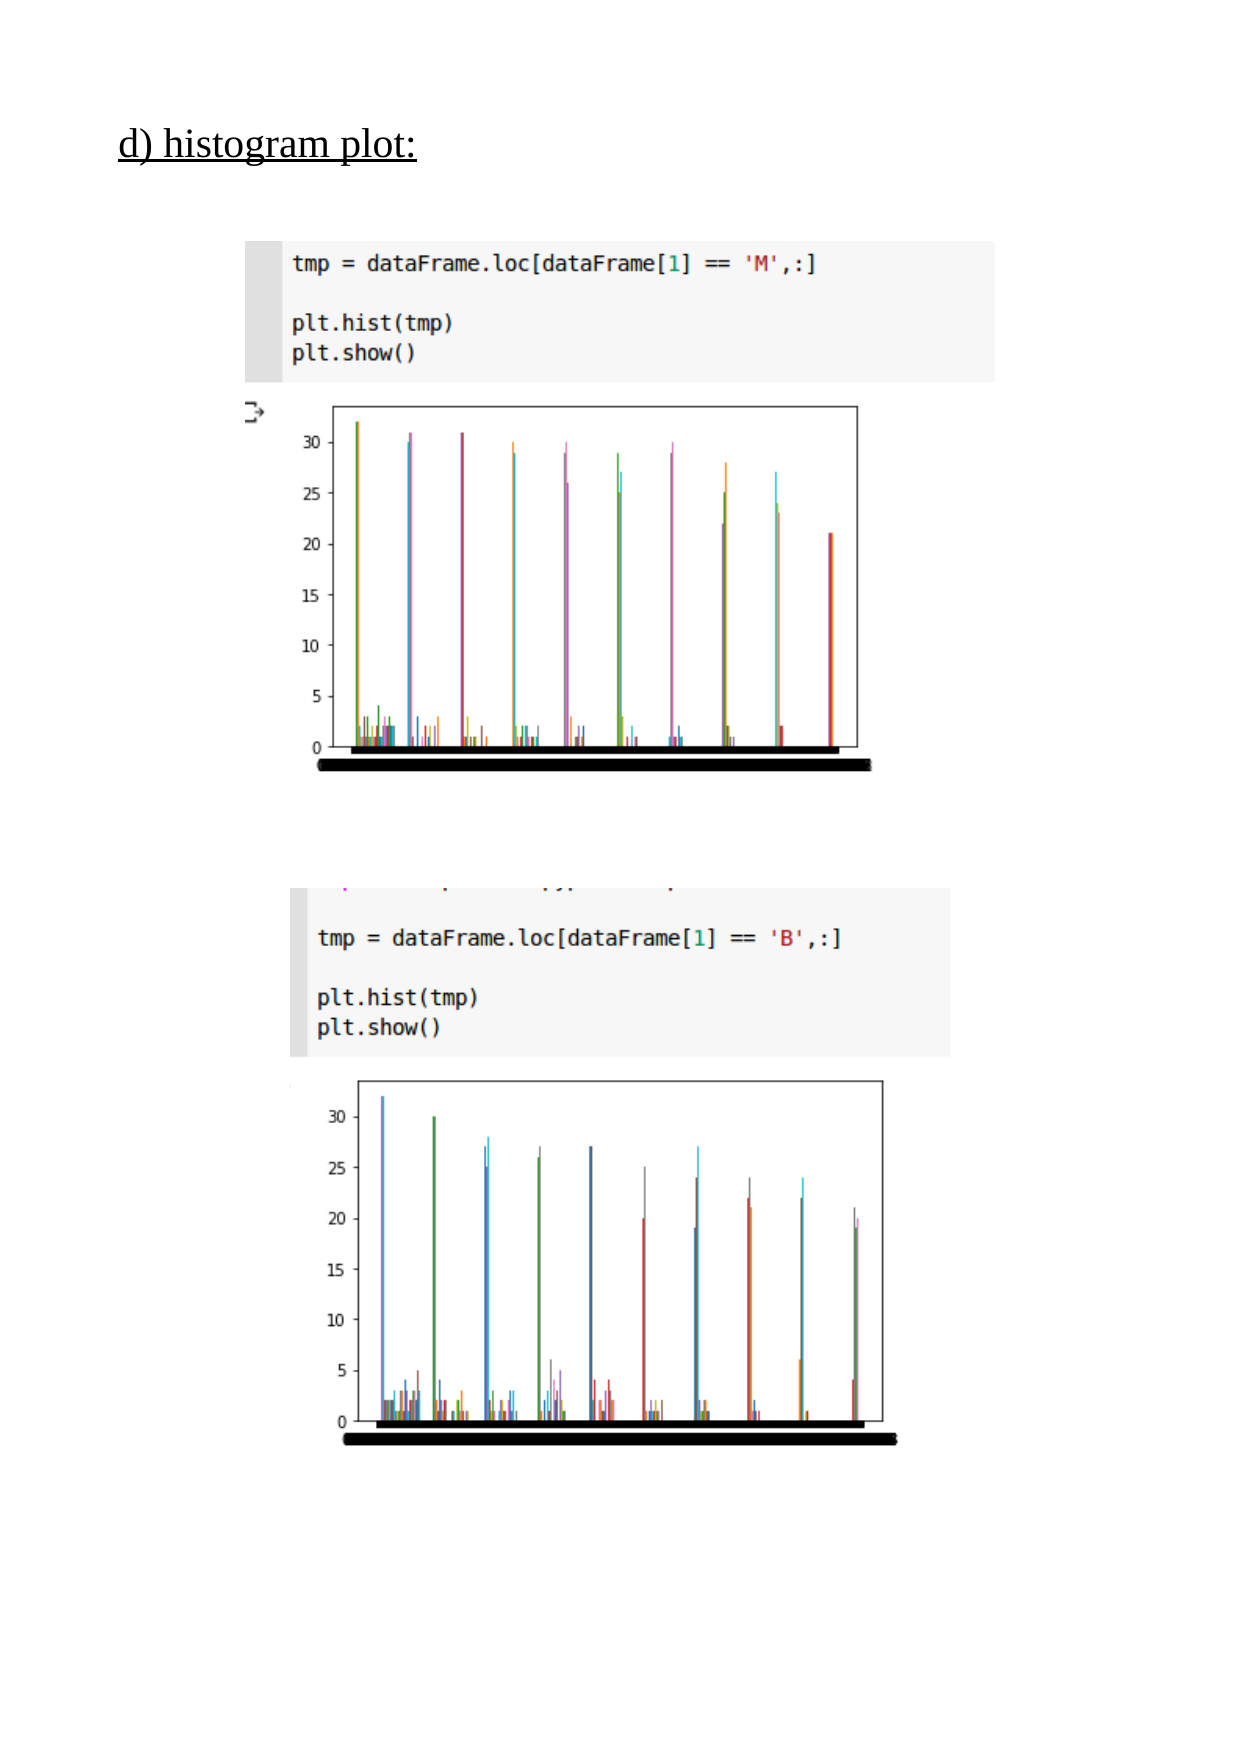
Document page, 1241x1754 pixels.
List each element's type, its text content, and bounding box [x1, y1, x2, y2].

text d) histogram plot: [118, 118, 1122, 166]
picture [245, 241, 995, 806]
picture [289, 888, 951, 1477]
